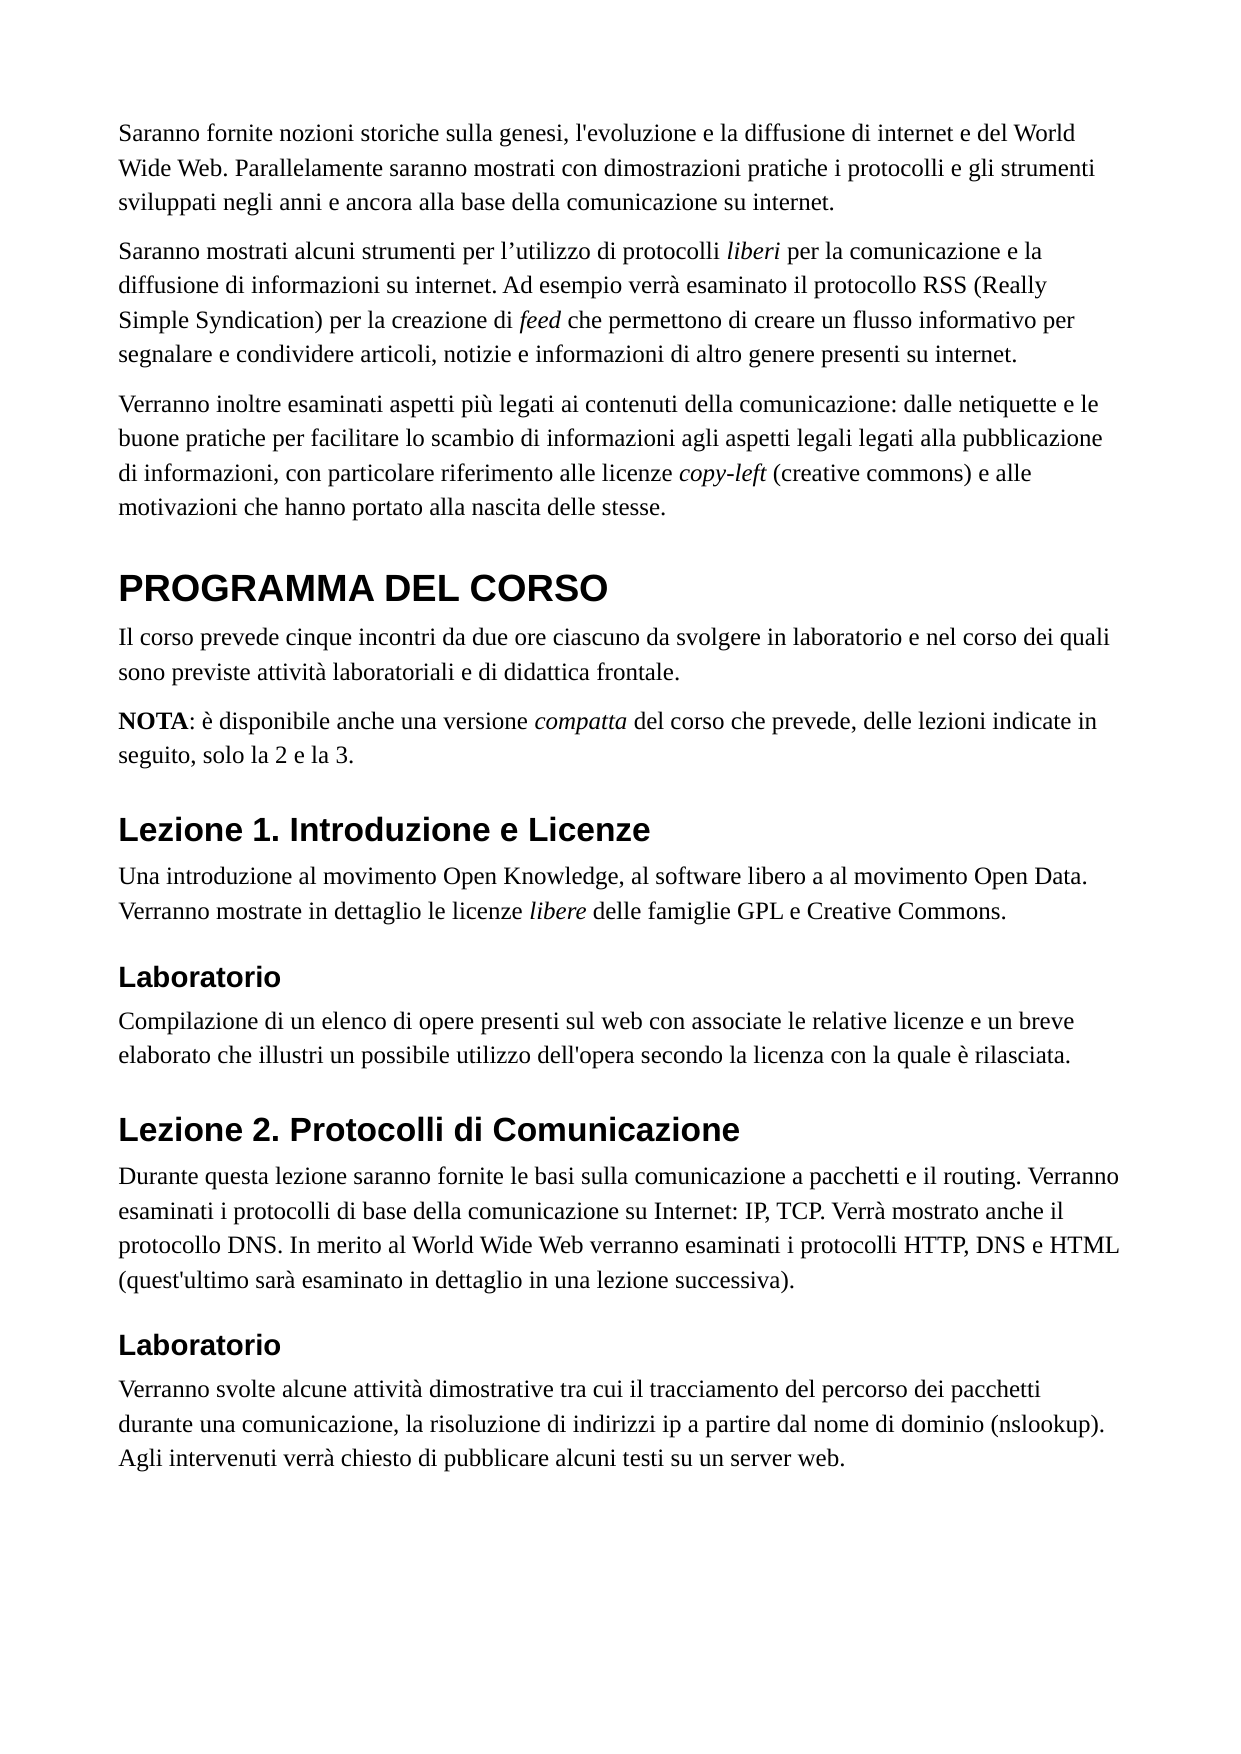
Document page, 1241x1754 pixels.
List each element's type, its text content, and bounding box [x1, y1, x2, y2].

text Una introduzione al movimento Open Knowledge, al software libero a al movimento Open Data. Verranno mostrate in dettaglio le licenze libere delle famiglie GPL e Creative Commons. [118, 861, 1122, 924]
text Verranno svolte alcune attività dimostrative tra cui il tracciamento del percorso dei pacchetti durante una comunicazione, la risoluzione di indirizzi ip a partire dal nome di dominio (nslookup). Agli intervenuti verrà chiesto di pubblicare alcuni testi su un server web. [118, 1374, 1122, 1472]
subtitle Laboratorio [118, 959, 1122, 993]
subtitle PROGRAMMA DEL CORSO [118, 566, 1122, 610]
text Compilazione di un elenco di opere presenti sul web con associate le relative licenze e un breve elaborato che illustri un possibile utilizzo dell'opera secondo la licenza con la quale è rilasciata. [118, 1006, 1122, 1069]
text Verranno inoltre esaminati aspetti più legati ai contenuti della comunicazione: dalle netiquette e le buone pratiche per facilitare lo scambio di informazioni agli aspetti legali legati alla pubblicazione di informazioni, con particolare riferimento alle licenze copy-left (creative commons) e alle motivazioni che hanno portato alla nascita delle stesse. [118, 389, 1122, 521]
subtitle Lezione 2. Protocolli di Comunicazione [118, 1110, 1122, 1149]
text Saranno fornite nozioni storiche sulla genesi, l'evoluzione e la diffusione di internet e del World Wide Web. Parallelamente saranno mostrati con dimostrazioni pratiche i protocolli e gli strumenti sviluppati negli anni e ancora alla base della comunicazione su internet. [118, 118, 1122, 216]
text Saranno mostrati alcuni strumenti per l’utilizzo di protocolli liberi per la comunicazione e la diffusione di informazioni su internet. Ad esempio verrà esaminato il protocollo RSS (Really Simple Syndication) per la creazione di feed che permettono di creare un flusso informativo per segnalare e condividere articoli, notizie e informazioni di altro genere presenti su internet. [118, 236, 1122, 368]
subtitle Laboratorio [118, 1328, 1122, 1362]
subtitle Lezione 1. Introduzione e Licenze [118, 810, 1122, 849]
text NOTA: è disponibile anche una versione compatta del corso che prevede, delle lezioni indicate in seguito, solo la 2 e la 3. [118, 706, 1122, 769]
text Il corso prevede cinque incontri da due ore ciascuno da svolgere in laboratorio e nel corso dei quali sono previste attività laboratoriali e di didattica frontale. [118, 622, 1122, 686]
text Durante questa lezione saranno fornite le basi sulla comunicazione a pacchetti e il routing. Verranno esaminati i protocolli di base della comunicazione su Internet: IP, TCP. Verrà mostrato anche il protocollo DNS. In merito al World Wide Web verranno esaminati i protocolli HTTP, DNS e HTML (quest'ultimo sarà esaminato in dettaglio in una lezione successiva). [118, 1161, 1122, 1293]
